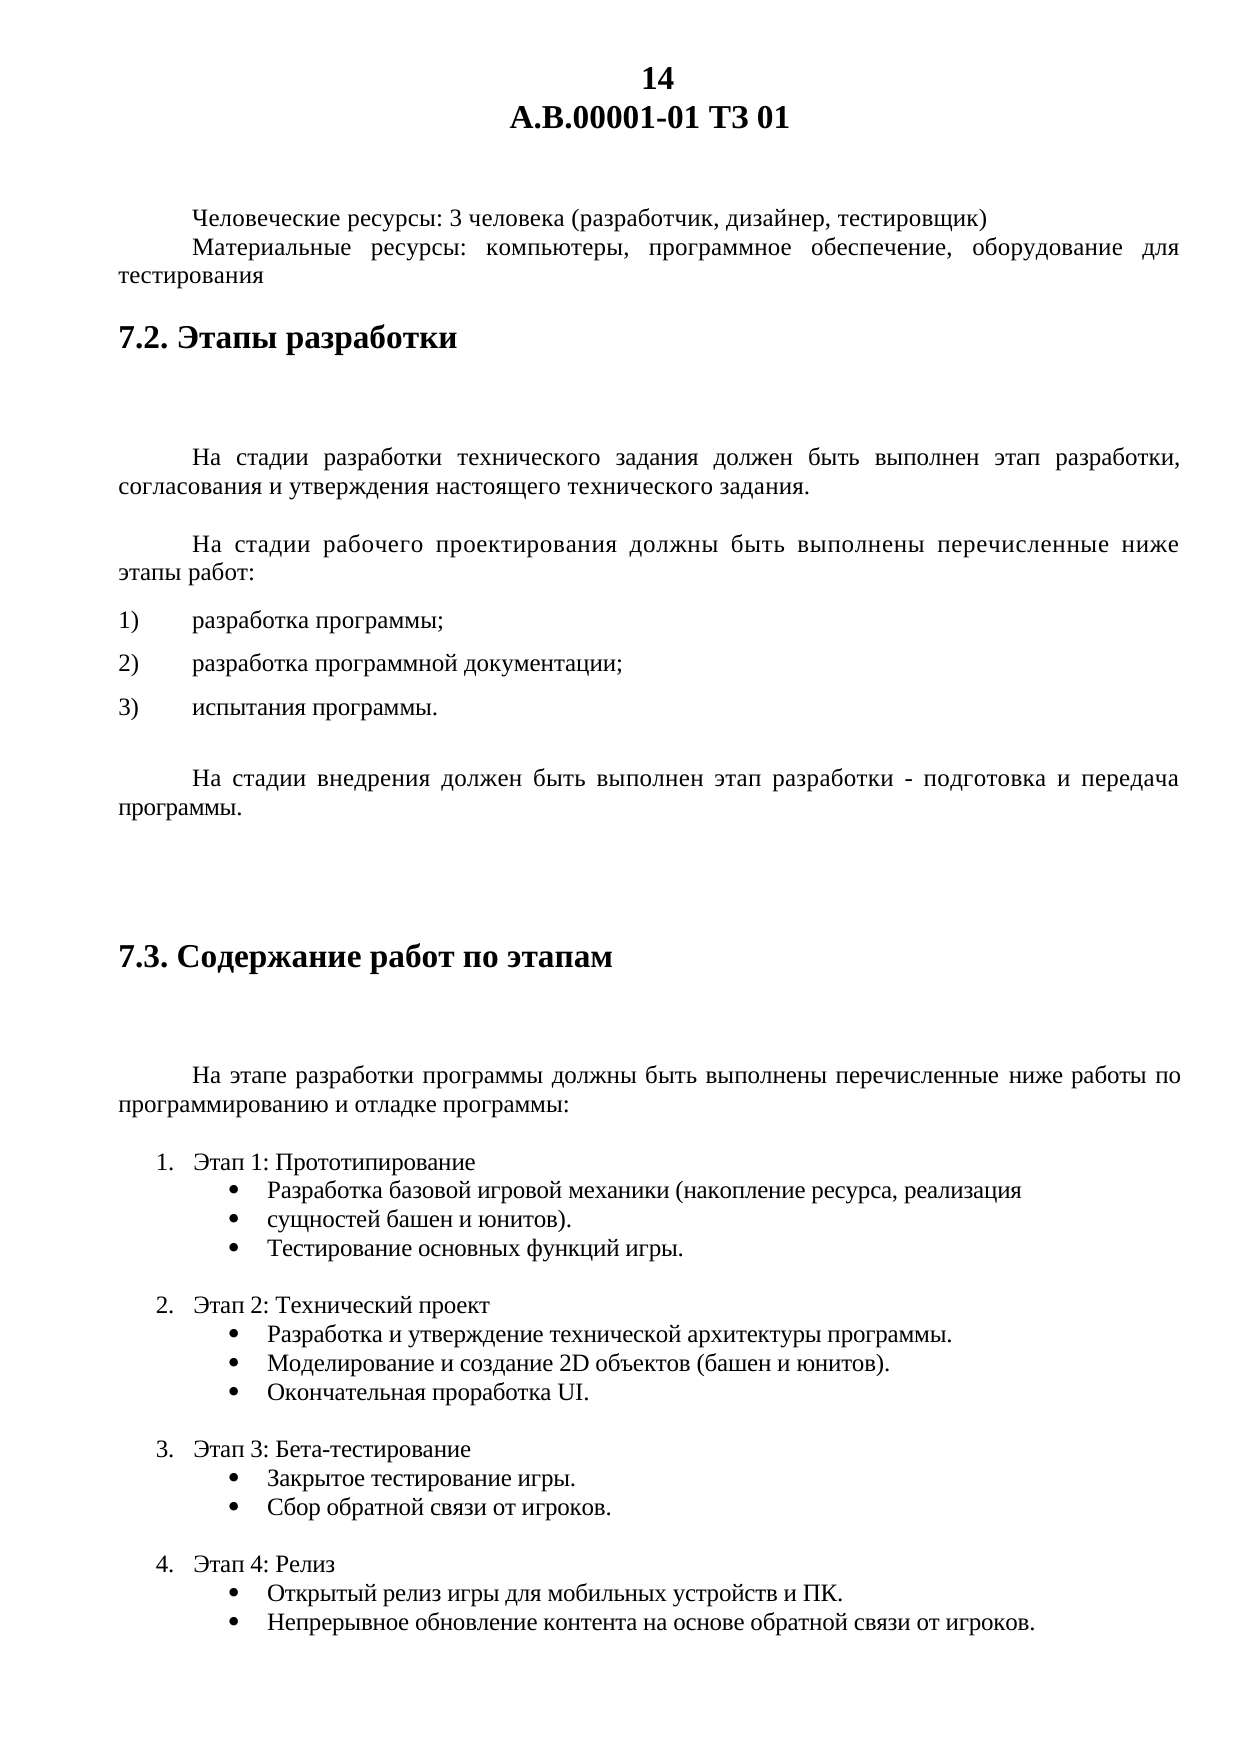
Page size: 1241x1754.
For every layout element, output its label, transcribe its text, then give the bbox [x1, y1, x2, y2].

text На стадии разработки технического задания должен быть выполнен этап разработки, согласования и утверждения настоящего технического задания. [118, 442, 1181, 500]
list Разработка и утверждение технической архитектуры программы. [229, 1319, 1181, 1348]
list Открытый релиз игры для мобильных устройств и ПК. [229, 1578, 1181, 1607]
list Тестирование основных функций игры. [229, 1233, 1181, 1262]
list Этап 2: Технический проект [156, 1291, 1181, 1319]
list Закрытое тестирование игры. [229, 1463, 1181, 1492]
text Материальные ресурсы: компьютеры, программное обеспечение, оборудование для тестирования [118, 232, 1181, 289]
text На стадии внедрения должен быть выполнен этап разработки - подготовка и передача программы. [118, 763, 1181, 821]
subtitle Содержание работ по этапам [118, 936, 1181, 974]
text Человеческие ресурсы: 3 человека (разработчик, дизайнер, тестировщик) [118, 203, 1181, 232]
text 1) разработка программы; [118, 605, 1181, 634]
list Моделирование и создание 2D объектов (башен и юнитов). [229, 1348, 1181, 1377]
text На этапе разработки программы должны быть выполнены перечисленные ниже работы по программированию и отладке программы: [118, 1061, 1181, 1118]
list Окончательная проработка UI. [229, 1377, 1181, 1406]
list Этап 3: Бета-тестирование [156, 1434, 1181, 1463]
list Разработка базовой игровой механики (накопление ресурса, реализация [229, 1176, 1181, 1204]
text 3) испытания программы. [118, 692, 1181, 720]
text 2) разработка программной документации; [118, 648, 1181, 677]
subtitle Этапы разработки [118, 318, 1181, 356]
list сущностей башен и юнитов). [229, 1204, 1181, 1233]
list Сбор обратной связи от игроков. [229, 1492, 1181, 1521]
list Непрерывное обновление контента на основе обратной связи от игроков. [229, 1607, 1181, 1636]
list Этап 4: Релиз [156, 1549, 1181, 1578]
text На стадии рабочего проектирования должны быть выполнены перечисленные ниже этапы работ: [118, 529, 1181, 586]
list Этап 1: Прототипирование [156, 1147, 1181, 1176]
